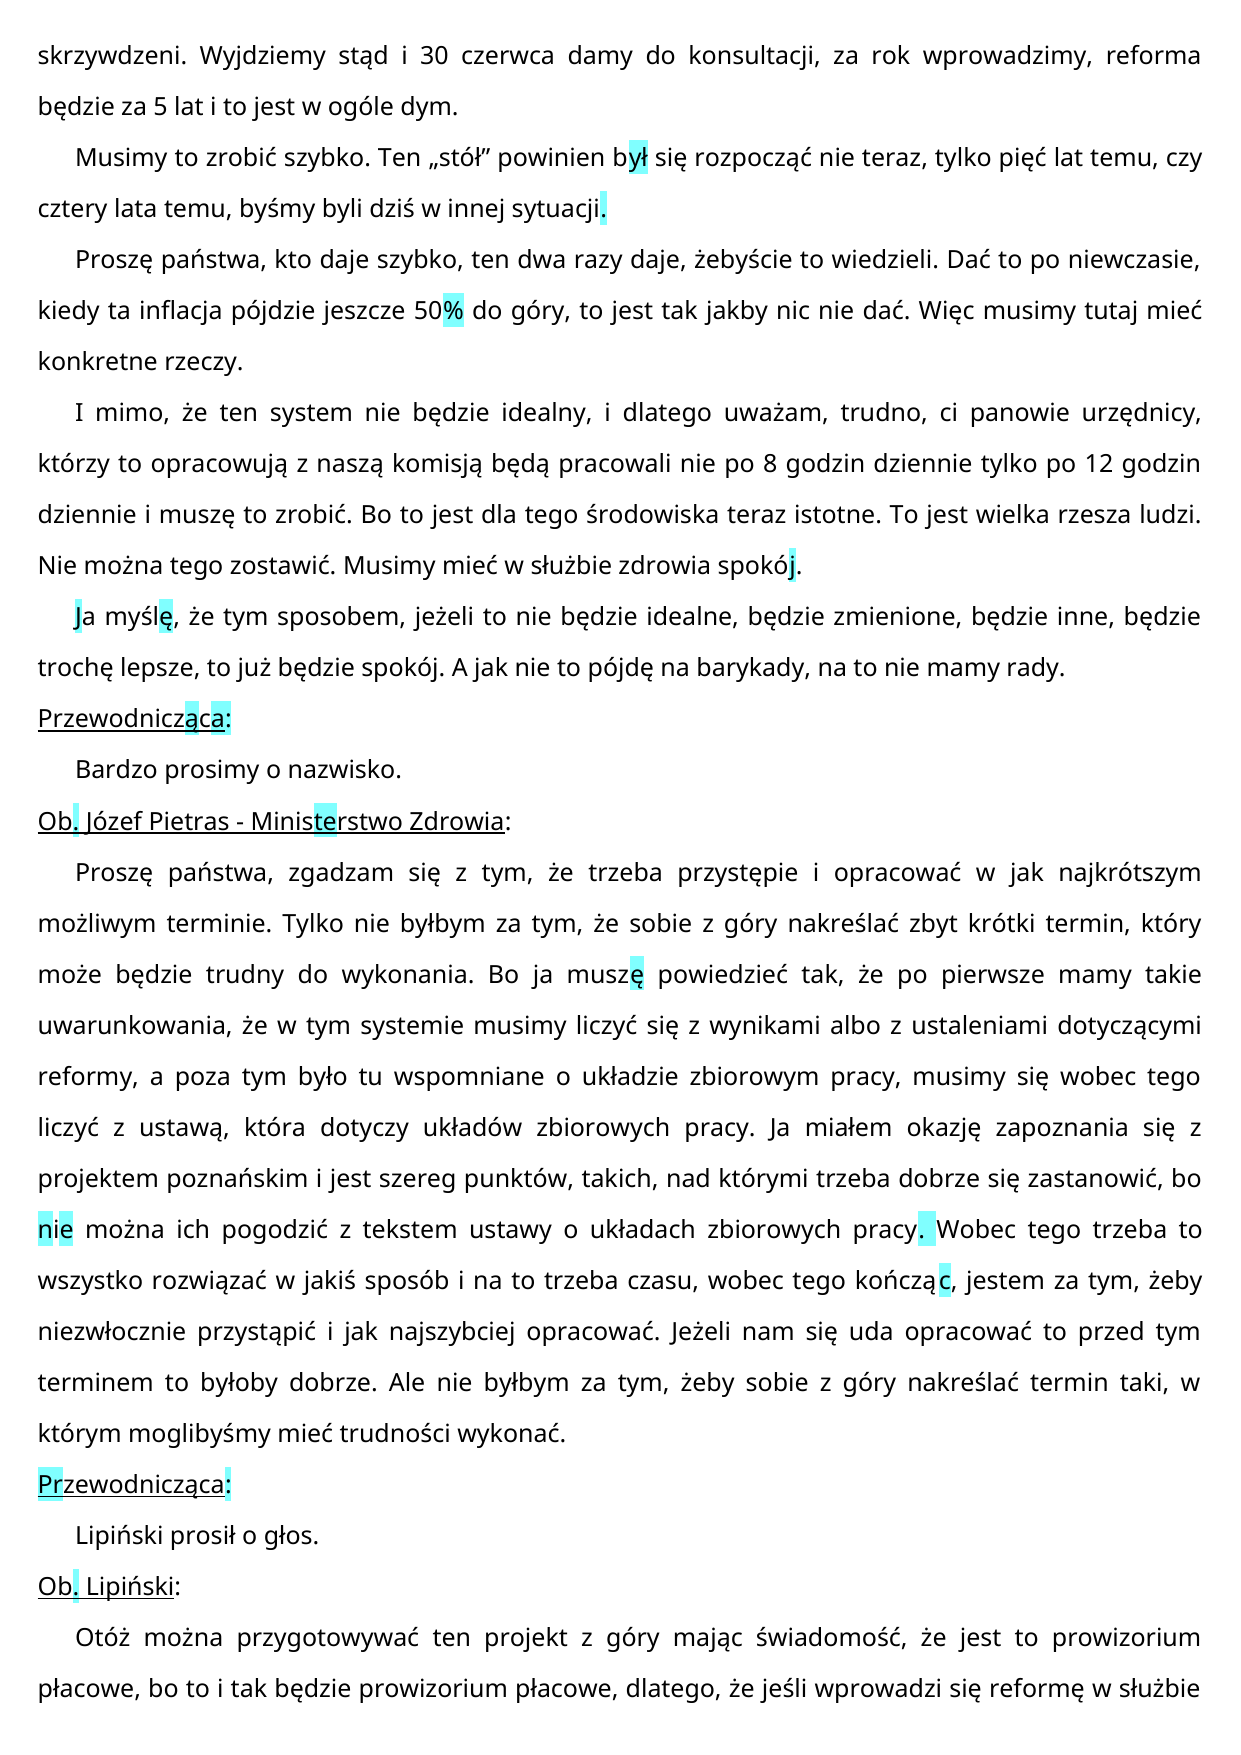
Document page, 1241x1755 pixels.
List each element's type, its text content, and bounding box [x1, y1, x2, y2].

text Musimy to zrobić szybko. Ten „stół” powinien był się rozpocząć nie teraz, tylko pięć lat temu, czy cztery lata temu, byśmy byli dziś w innej sytuacji. [37, 139, 1203, 225]
text Przewodnicząca: [37, 701, 1203, 735]
text Ob. Józef Pietras - Ministerstwo Zdrowia: [37, 803, 1203, 837]
text Otóż można przygotowywać ten projekt z góry mając świadomość, że jest to prowizorium płacowe, bo to i tak będzie prowizorium płacowe, dlatego, że jeśli wprowadzi się reformę w służbie [37, 1620, 1203, 1705]
text Proszę państwa, kto daje szybko, ten dwa razy daje, żebyście to wiedzieli. Dać to po niewczasie, kiedy ta inflacja pójdzie jeszcze 50% do góry, to jest tak jakby nic nie dać. Więc musimy tutaj mieć konkretne rzeczy. [37, 242, 1203, 378]
text I mimo, że ten system nie będzie idealny, i dlatego uważam, trudno, ci panowie urzędnicy, którzy to opracowują z naszą komisją będą pracowali nie po 8 godzin dziennie tylko po 12 godzin dziennie i muszę to zrobić. Bo to jest dla tego środowiska teraz istotne. To jest wielka rzesza ludzi. Nie można tego zostawić. Musimy mieć w służbie zdrowia spokój. [37, 395, 1203, 582]
text Lipiński prosił o głos. [37, 1518, 1203, 1552]
text Bardzo prosimy o nazwisko. [37, 752, 1203, 786]
text Przewodnicząca: [37, 1467, 1203, 1501]
text Ob. Lipiński: [37, 1569, 1203, 1603]
text Proszę państwa, zgadzam się z tym, że trzeba przystępie i opracować w jak najkrótszym możliwym terminie. Tylko nie byłbym za tym, że sobie z góry nakreślać zbyt krótki termin, który może będzie trudny do wykonania. Bo ja muszę powiedzieć tak, że po pierwsze mamy takie uwarunkowania, że w tym systemie musimy liczyć się z wynikami albo z ustaleniami dotyczącymi reformy, a poza tym było tu wspomniane o układzie zbiorowym pracy, musimy się wobec tego liczyć z ustawą, która dotyczy układów zbiorowych pracy. Ja miałem okazję zapoznania się z projektem poznańskim i jest szereg punktów, takich, nad którymi trzeba dobrze się zastanowić, bo nie można ich pogodzić z tekstem ustawy o układach zbiorowych pracy. Wobec tego trzeba to wszystko rozwiązać w jakiś sposób i na to trzeba czasu, wobec tego kończąc, jestem za tym, żeby niezwłocznie przystąpić i jak najszybciej opracować. Jeżeli nam się uda opracować to przed tym terminem to byłoby dobrze. Ale nie byłbym za tym, żeby sobie z góry nakreślać termin taki, w którym moglibyśmy mieć trudności wykonać. [37, 854, 1203, 1450]
text Ja myślę, że tym sposobem, jeżeli to nie będzie idealne, będzie zmienione, będzie inne, będzie trochę lepsze, to już będzie spokój. A jak nie to pójdę na barykady, na to nie mamy rady. [37, 599, 1203, 684]
text skrzywdzeni. Wyjdziemy stąd i 30 czerwca damy do konsultacji, za rok wprowadzimy, reforma będzie za 5 lat i to jest w ogóle dym. [37, 37, 1203, 123]
